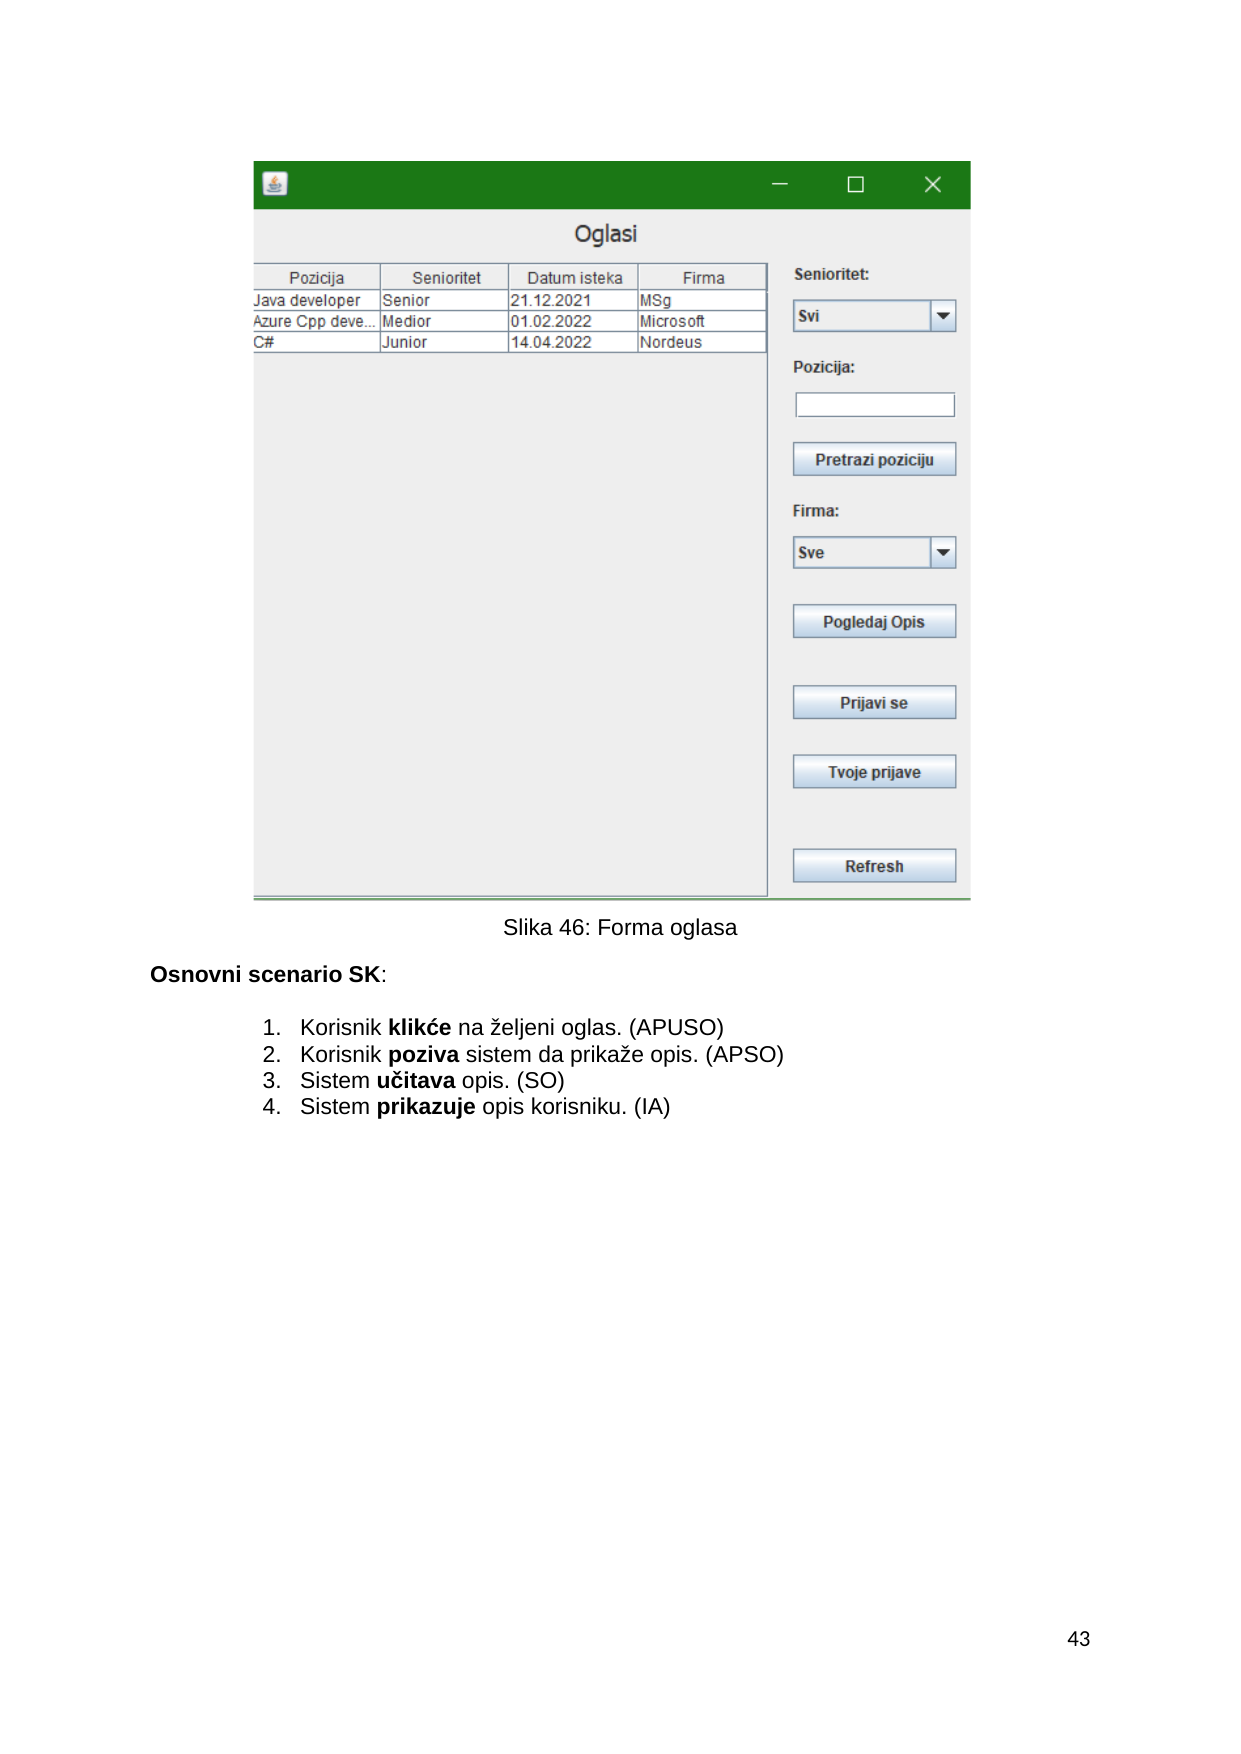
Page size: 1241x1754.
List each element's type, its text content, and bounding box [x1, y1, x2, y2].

list Korisnik klikće na željeni oglas. (APUSO) [262, 1014, 1090, 1041]
list Sistem učitava opis. (SO) [262, 1067, 1090, 1093]
list Sistem prikazuje opis korisniku. (IA) [262, 1093, 1090, 1119]
list Korisnik poziva sistem da prikaže opis. (APSO) [262, 1041, 1090, 1067]
text Slika 46: Forma oglasa [150, 914, 1090, 941]
text Osnovni scenario SK: [150, 961, 1090, 988]
picture [253, 161, 971, 901]
